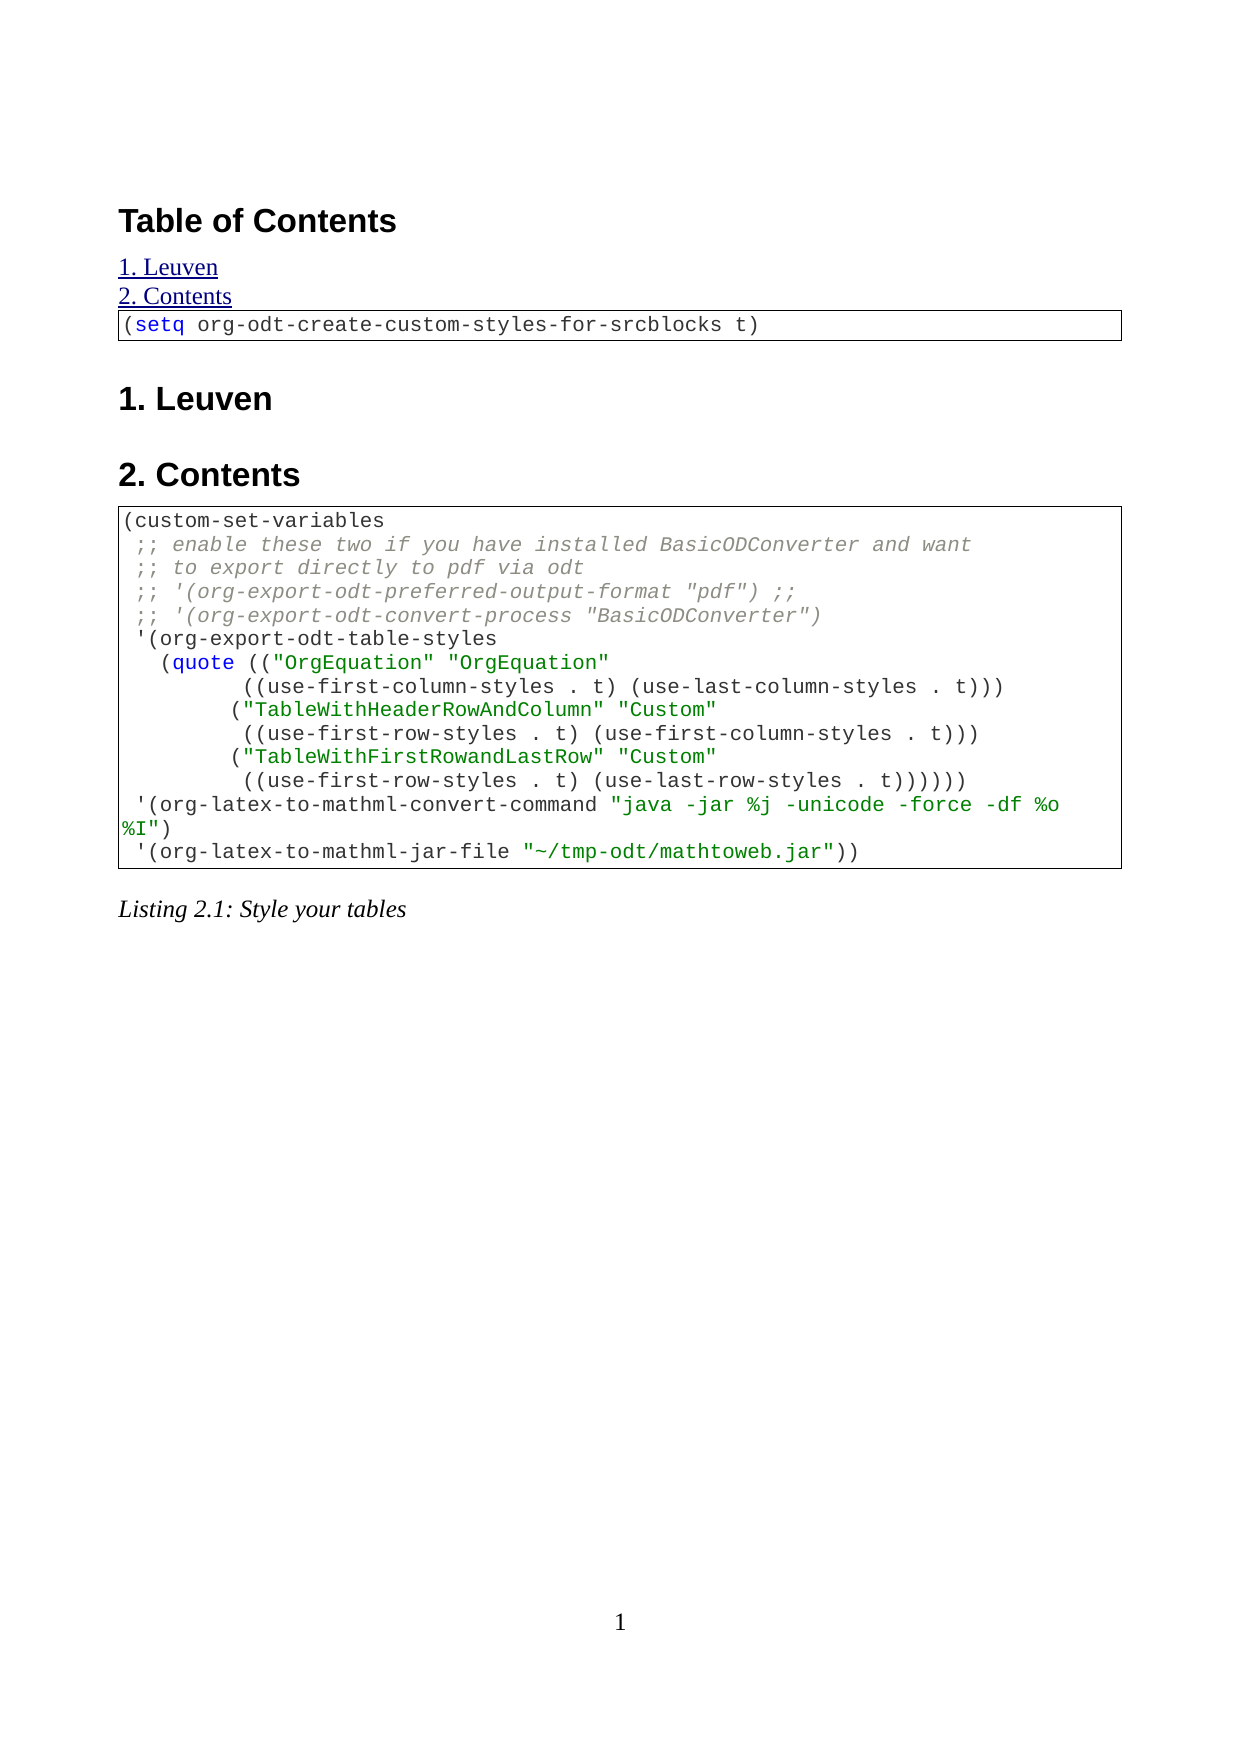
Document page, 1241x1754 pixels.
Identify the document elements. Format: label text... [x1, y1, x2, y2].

text ;; '(org-export-odt-convert-process "BasicODConverter") [119, 601, 1121, 624]
text '(org-export-odt-table-styles [119, 624, 1121, 648]
text '(org-latex-to-mathml-jar-file "~/tmp-odt/mathtoweb.jar")) [119, 837, 1121, 868]
text ;; to export directly to pdf via odt [119, 553, 1121, 577]
text (custom-set-variables [119, 507, 1121, 530]
list Listing 2.1: Style your tables [118, 894, 1122, 922]
text (quote (("OrgEquation" "OrgEquation" [119, 648, 1121, 672]
text 1. Leuven [118, 252, 1122, 281]
text (setq org-odt-create-custom-styles-for-srcblocks t) [119, 311, 1121, 340]
text ("TableWithFirstRowandLastRow" "Custom" [119, 743, 1121, 766]
text ;; '(org-export-odt-preferred-output-format "pdf") ;; [119, 577, 1121, 601]
subtitle Table of Contents [118, 201, 1122, 240]
text '(org-latex-to-mathml-convert-command "java -jar %j -unicode -force -df %o %I") [119, 790, 1121, 837]
text Jambunathan K [118, 131, 1122, 164]
subtitle Leuven [118, 379, 1122, 417]
text ((use-first-column-styles . t) (use-last-column-styles . t))) [119, 672, 1121, 695]
text ((use-first-row-styles . t) (use-last-row-styles . t)))))) [119, 766, 1121, 790]
text 2. Contents [118, 281, 1122, 310]
text ((use-first-row-styles . t) (use-first-column-styles . t))) [119, 719, 1121, 743]
text ;; enable these two if you have installed BasicODConverter and want [119, 530, 1121, 553]
text ("TableWithHeaderRowAndColumn" "Custom" [119, 695, 1121, 719]
subtitle Contents [118, 455, 1122, 494]
